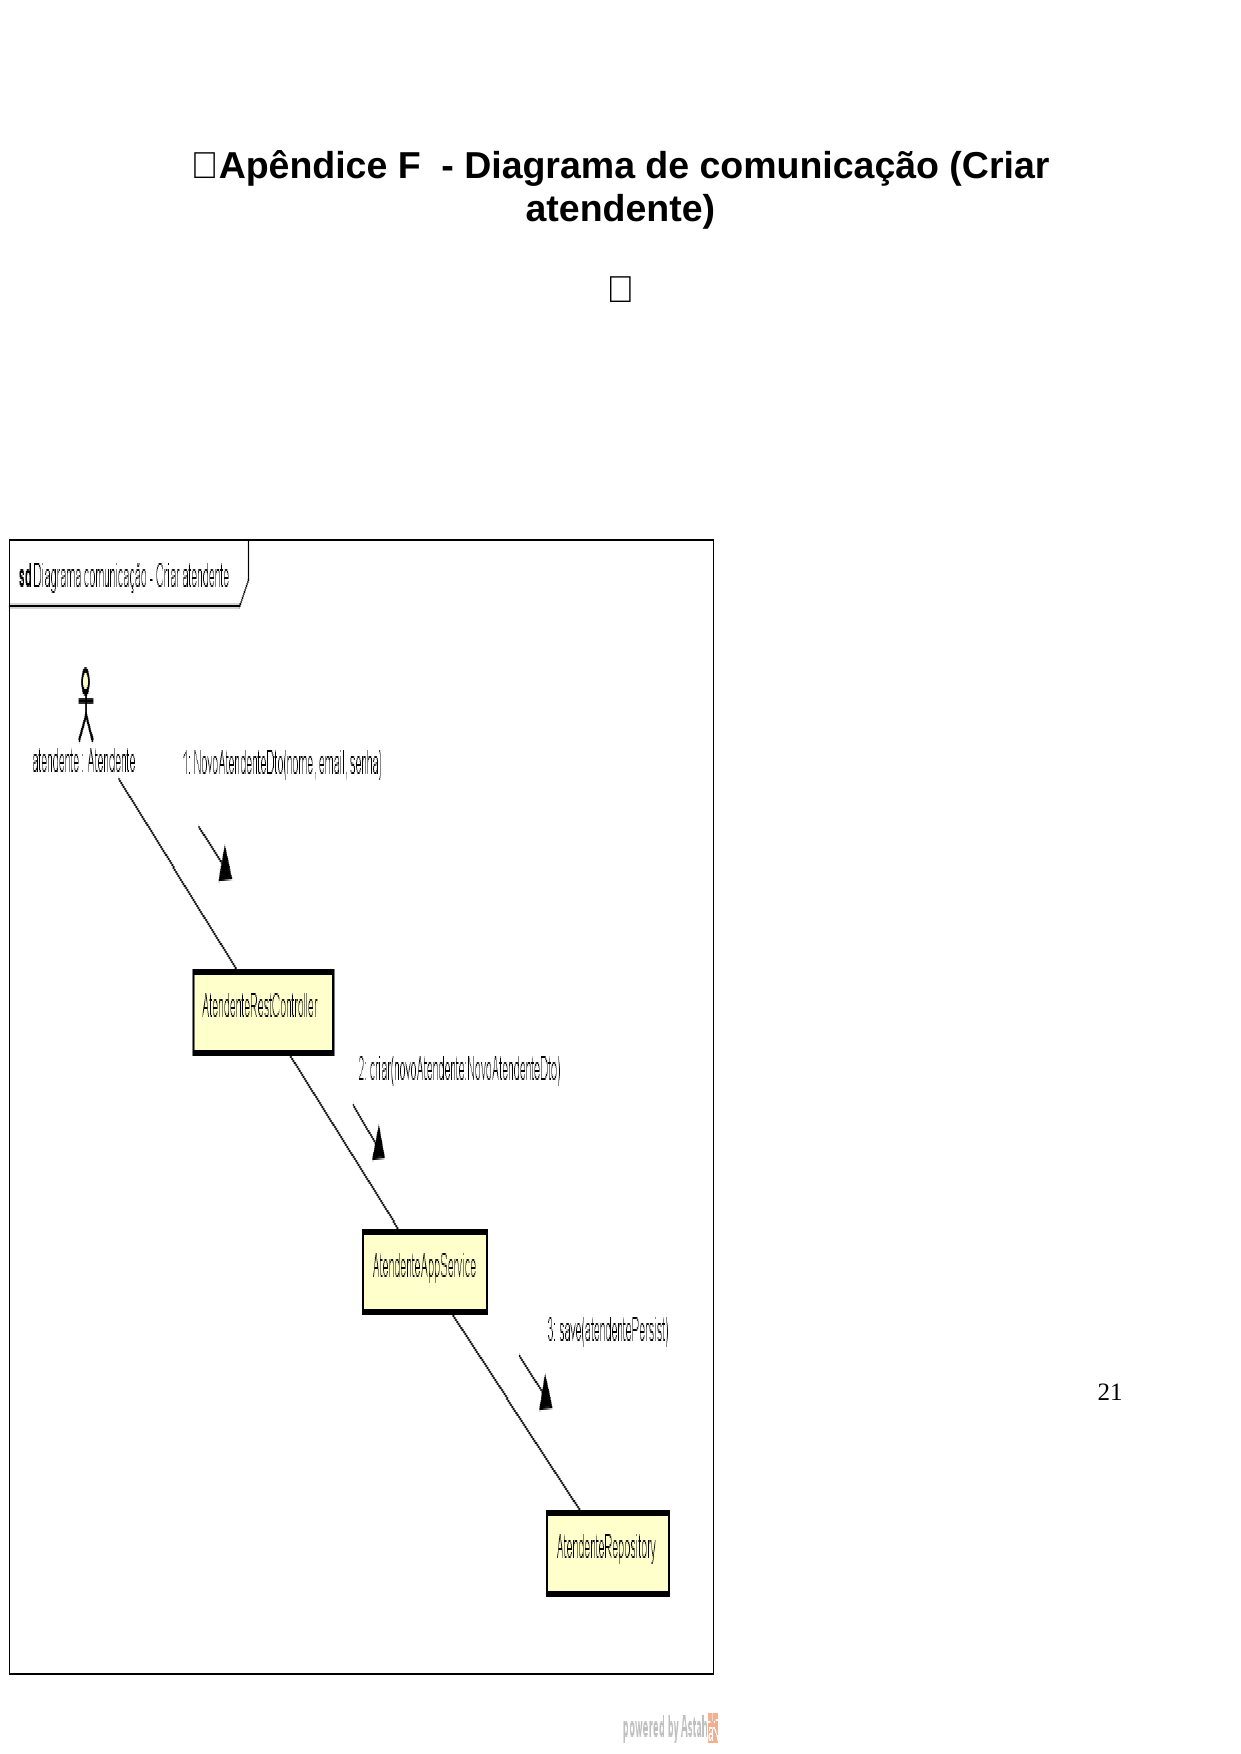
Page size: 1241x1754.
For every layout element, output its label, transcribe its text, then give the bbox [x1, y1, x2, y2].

picture [0, 513, 721, 1754]
subtitle Apêndice F - Diagrama de comunicação (Criar atendente) [118, 143, 1122, 229]
